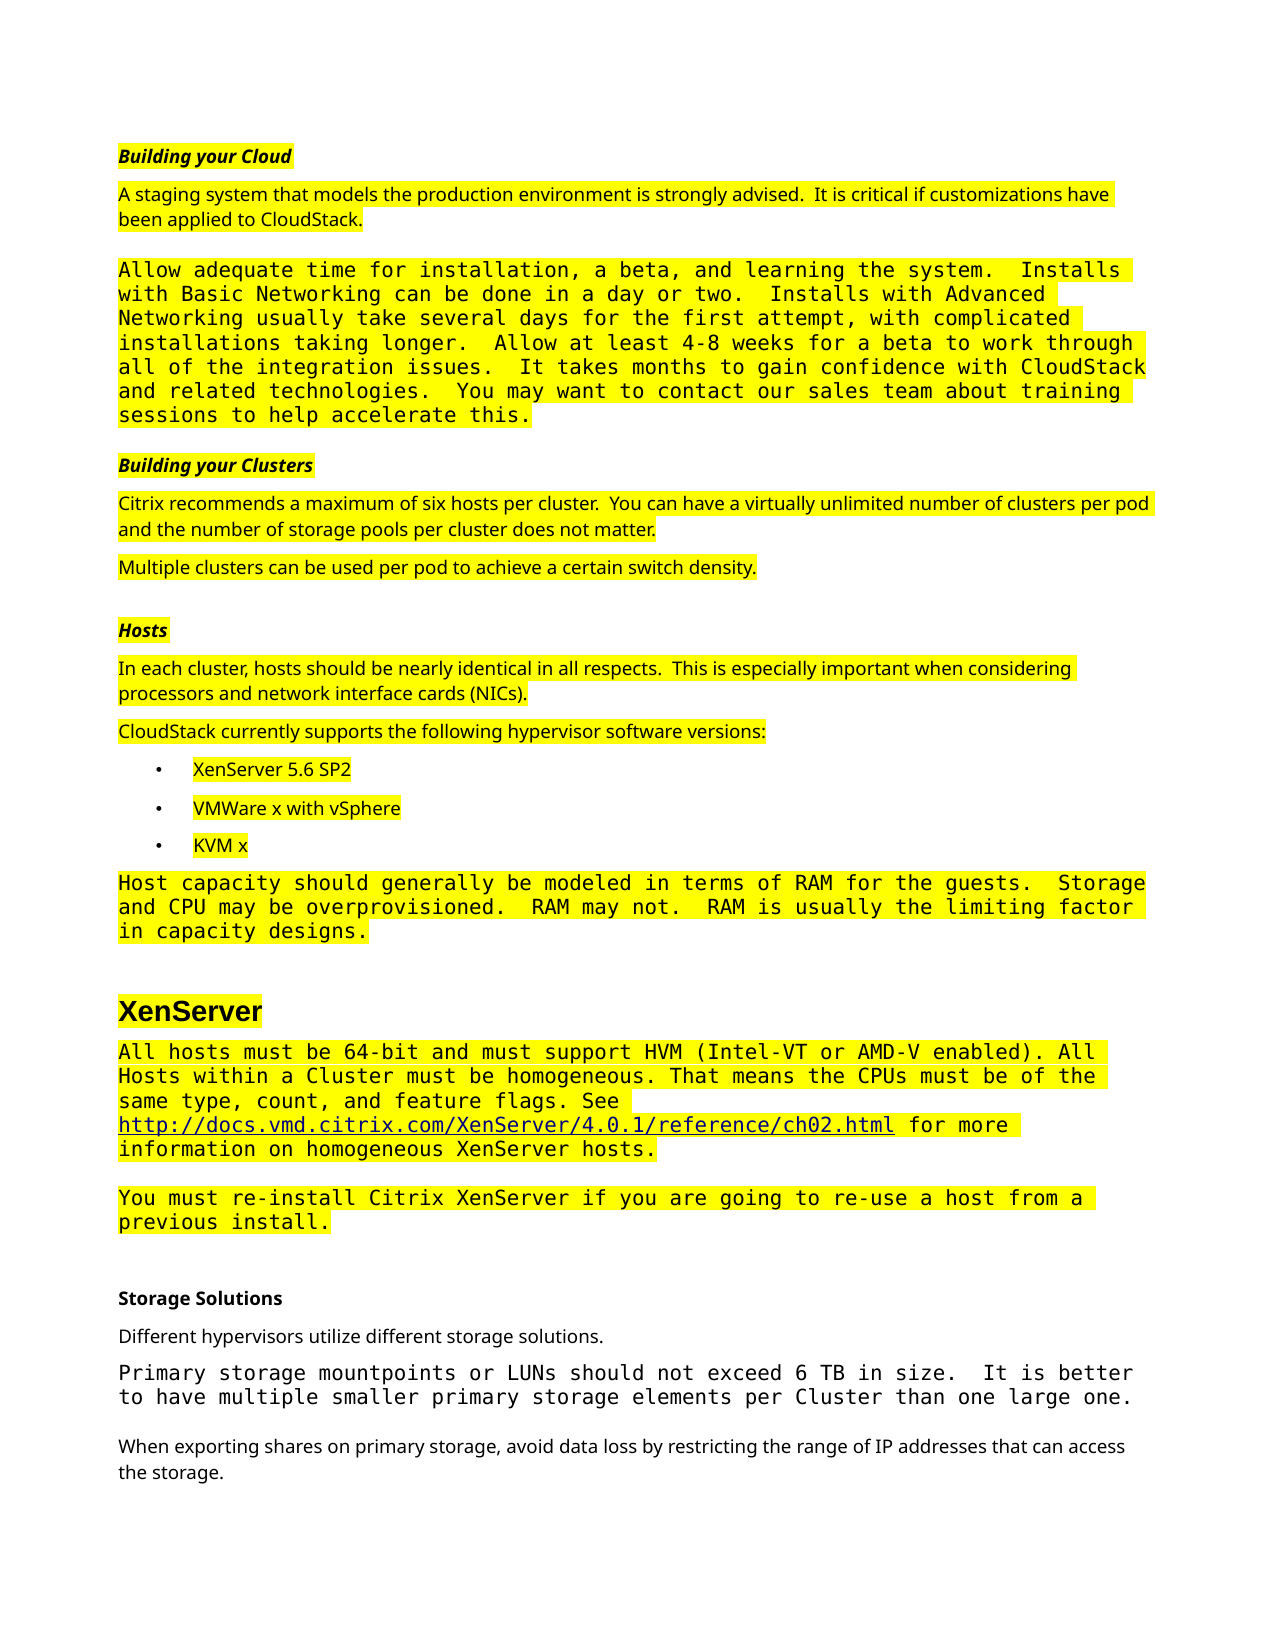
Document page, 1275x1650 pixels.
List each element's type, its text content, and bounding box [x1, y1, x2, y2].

text You must re-install Citrix XenServer if you are going to re-use a host from a previous install. [118, 1186, 1157, 1234]
text A staging system that models the production environment is strongly advised. It is critical if customizations have been applied to CloudStack. [118, 181, 1157, 232]
subtitle Building your Clusters [118, 453, 1157, 478]
text CloudStack currently supports the following hypervisor software versions: [118, 719, 1157, 744]
list XenServer 5.6 SP2 [156, 757, 1157, 782]
text In each cluster, hosts should be nearly identical in all respects. This is especially important when considering processors and network interface cards (NICs). [118, 655, 1157, 706]
subtitle Building your Cloud [118, 143, 1157, 169]
subtitle Storage Solutions [118, 1285, 1157, 1310]
text Multiple clusters can be used per pod to achieve a certain switch density. [118, 554, 1157, 580]
text All hosts must be 64-bit and must support HVM (Intel-VT or AMD-V enabled). All Hosts within a Cluster must be homogeneous. That means the CPUs must be of the same type, count, and feature flags. See http://docs.vmd.citrix.com/XenServer/4.0.1/reference/ch02.html for more information on homogeneous XenServer hosts. [118, 1040, 1157, 1162]
text When exporting shares on primary storage, avoid data loss by restricting the range of IP addresses that can access the storage. [118, 1434, 1157, 1485]
subtitle XenServer [118, 994, 1157, 1028]
subtitle Hosts [118, 617, 1157, 643]
list VMWare x with vSphere [156, 795, 1157, 820]
text Citrix recommends a maximum of six hosts per cluster. You can have a virtually unlimited number of clusters per pod and the number of storage pools per cluster does not matter. [118, 491, 1157, 542]
list KVM x [156, 833, 1157, 858]
text Allow adequate time for installation, a beta, and learning the system. Installs with Basic Networking can be done in a day or two. Installs with Advanced Networking usually take several days for the first attempt, with complicated installations taking longer. Allow at least 4-8 weeks for a beta to work through all of the integration issues. It takes months to gain confidence with CloudStack and related technologies. You may want to contact our sales team about training sessions to help accelerate this. [118, 258, 1157, 428]
text Different hypervisors utilize different storage solutions. [118, 1323, 1157, 1348]
text Primary storage mountpoints or LUNs should not exceed 6 TB in size. It is better to have multiple smaller primary storage elements per Cluster than one large one. [118, 1361, 1157, 1409]
text Host capacity should generally be modeled in terms of RAM for the guests. Storage and CPU may be overprovisioned. RAM may not. RAM is usually the limiting factor in capacity designs. [118, 871, 1157, 944]
